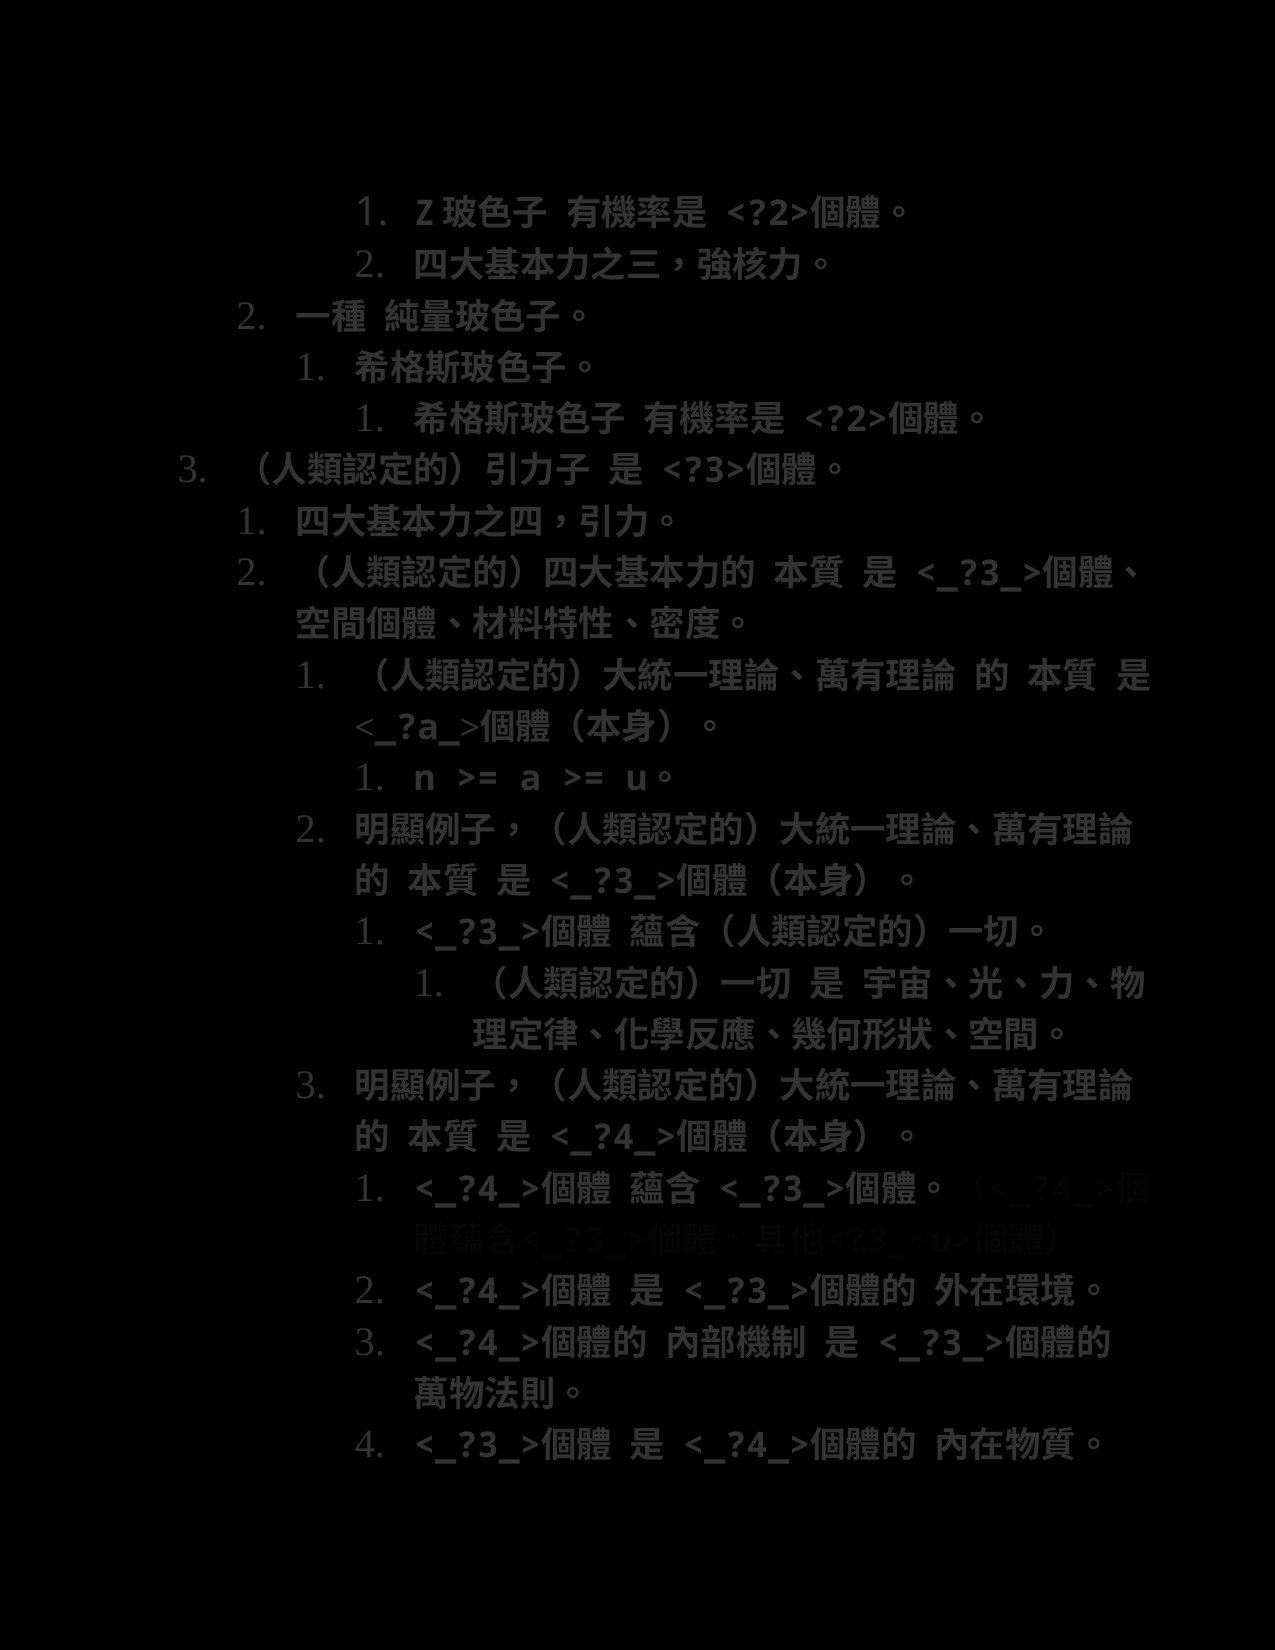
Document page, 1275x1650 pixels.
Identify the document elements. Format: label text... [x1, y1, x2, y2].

list <_?4_>個體 蘊含 <_?3_>個體。（<_?4_>個體蘊含<_?3_>個體、其他<?3_~u>個體） [354, 1160, 1157, 1263]
list 明顯例子，（人類認定的）大統一理論、萬有理論 的 本質 是 <_?4_>個體（本身）。 [295, 1057, 1157, 1160]
list （人類認定的）引力子 是 <?3>個體。 [177, 442, 1157, 493]
list 明顯例子，（人類認定的）大統一理論、萬有理論 的 本質 是 <_?3_>個體（本身）。 [295, 801, 1157, 904]
list <_?3_>個體 是 <_?4_>個體的 內在物質。 [354, 1417, 1157, 1468]
list 四大基本力之四，引力。 [236, 493, 1157, 544]
list （人類認定的）四大基本力的 本質 是 <_?3_>個體、空間個體、材料特性、密度。 [236, 544, 1157, 647]
list （人類認定的）大統一理論、萬有理論 的 本質 是 <_?a_>個體（本身）。 [295, 647, 1157, 750]
list <_?4_>個體的 內部機制 是 <_?3_>個體的 萬物法則。 [354, 1314, 1157, 1417]
list 四大基本力之三，強核力。 [354, 237, 1157, 288]
list （人類認定的）一切 是 宇宙、光、力、物理定律、化學反應、幾何形狀、空間。 [413, 955, 1157, 1057]
list n >= a >= u。 [354, 750, 1157, 801]
list 希格斯玻色子。 [295, 339, 1157, 391]
list 希格斯玻色子 有機率是 <?2>個體。 [354, 391, 1157, 442]
list 一種 純量玻色子。 [236, 288, 1157, 339]
list Z玻色子 有機率是 <?2>個體。 [354, 182, 1157, 237]
list <_?4_>個體 是 <_?3_>個體的 外在環境。 [354, 1263, 1157, 1314]
list <_?3_>個體 蘊含（人類認定的）一切。 [354, 904, 1157, 955]
